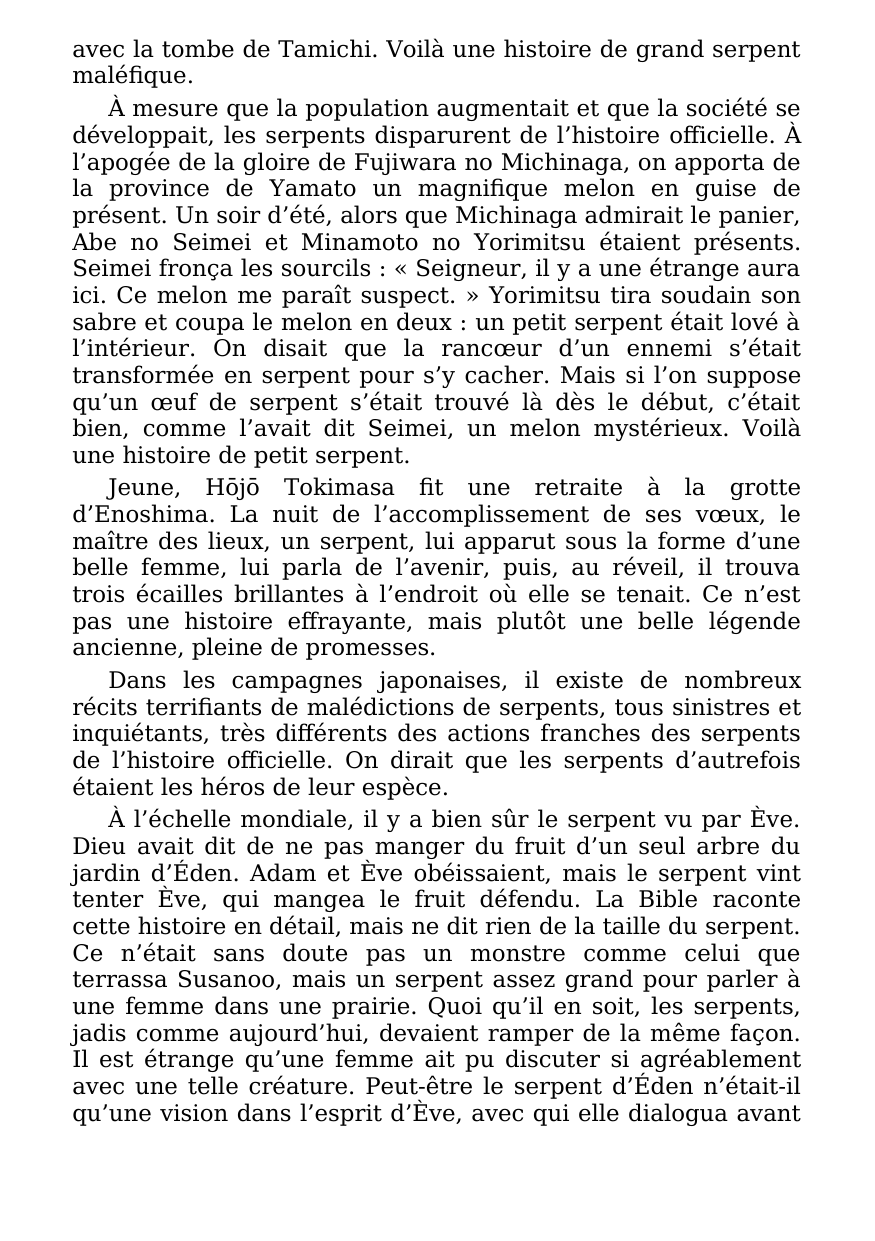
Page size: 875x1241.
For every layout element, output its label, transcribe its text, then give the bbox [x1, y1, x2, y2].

text Jeune, Hōjō Tokimasa fit une retraite à la grotte d’Enoshima. La nuit de l’accomplissement de ses vœux, le maître des lieux, un serpent, lui apparut sous la forme d’une belle femme, lui parla de l’avenir, puis, au réveil, il trouva trois écailles brillantes à l’endroit où elle se tenait. Ce n’est pas une histoire effrayante, mais plutôt une belle légende ancienne, pleine de promesses. [72, 474, 802, 661]
text À mesure que la population augmentait et que la société se développait, les serpents disparurent de l’histoire officielle. À l’apogée de la gloire de Fujiwara no Michinaga, on apporta de la province de Yamato un magnifique melon en guise de présent. Un soir d’été, alors que Michinaga admirait le panier, Abe no Seimei et Minamoto no Yorimitsu étaient présents. Seimei fronça les sourcils : « Seigneur, il y a une étrange aura ici. Ce melon me paraît suspect. » Yorimitsu tira soudain son sabre et coupa le melon en deux : un petit serpent était lové à l’intérieur. On disait que la rancœur d’un ennemi s’était transformée en serpent pour s’y cacher. Mais si l’on suppose qu’un œuf de serpent s’était trouvé là dès le début, c’était bien, comme l’avait dit Seimei, un melon mystérieux. Voilà une histoire de petit serpent. [72, 95, 802, 469]
text avec la tombe de Tamichi. Voilà une histoire de grand serpent maléfique. [72, 36, 802, 89]
text À l’échelle mondiale, il y a bien sûr le serpent vu par Ève. Dieu avait dit de ne pas manger du fruit d’un seul arbre du jardin d’Éden. Adam et Ève obéissaient, mais le serpent vint tenter Ève, qui mangea le fruit défendu. La Bible raconte cette histoire en détail, mais ne dit rien de la taille du serpent. Ce n’était sans doute pas un monstre comme celui que terrassa Susanoo, mais un serpent assez grand pour parler à une femme dans une prairie. Quoi qu’il en soit, les serpents, jadis comme aujourd’hui, devaient ramper de la même façon. Il est étrange qu’une femme ait pu discuter si agréablement avec une telle créature. Peut-être le serpent d’Éden n’était-il qu’une vision dans l’esprit d’Ève, avec qui elle dialogua avant [72, 806, 802, 1126]
text Dans les campagnes japonaises, il existe de nombreux récits terrifiants de malédictions de serpents, tous sinistres et inquiétants, très différents des actions franches des serpents de l’histoire officielle. On dirait que les serpents d’autrefois étaient les héros de leur espèce. [72, 667, 802, 801]
